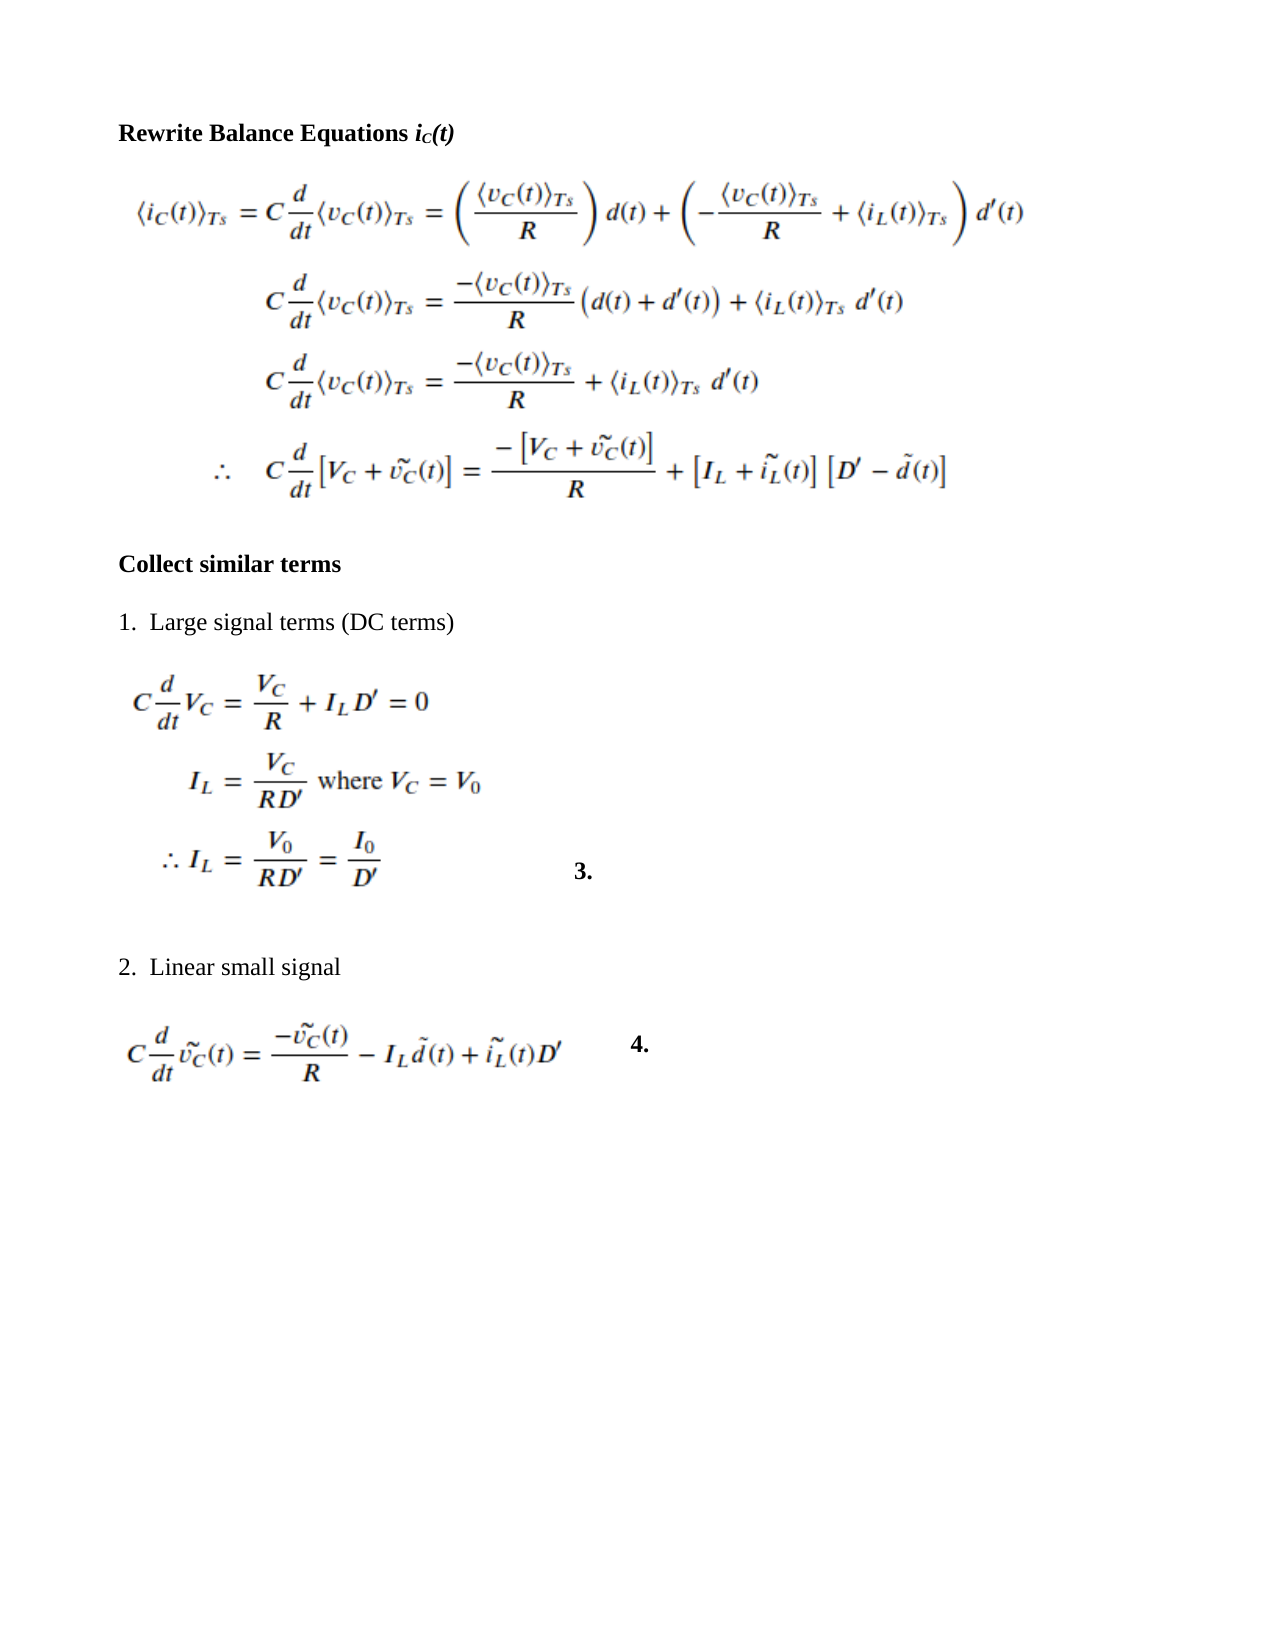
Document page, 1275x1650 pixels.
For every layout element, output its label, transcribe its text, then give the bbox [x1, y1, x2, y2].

picture [126, 175, 1028, 501]
text 2. Linear small signal [118, 952, 1157, 981]
text 1. Large signal terms (DC terms) [118, 607, 1157, 636]
text Collect similar terms [118, 549, 1157, 578]
picture [118, 1009, 565, 1099]
picture [118, 664, 489, 910]
text Rewrite Balance Equations iC(t) [118, 118, 1157, 147]
